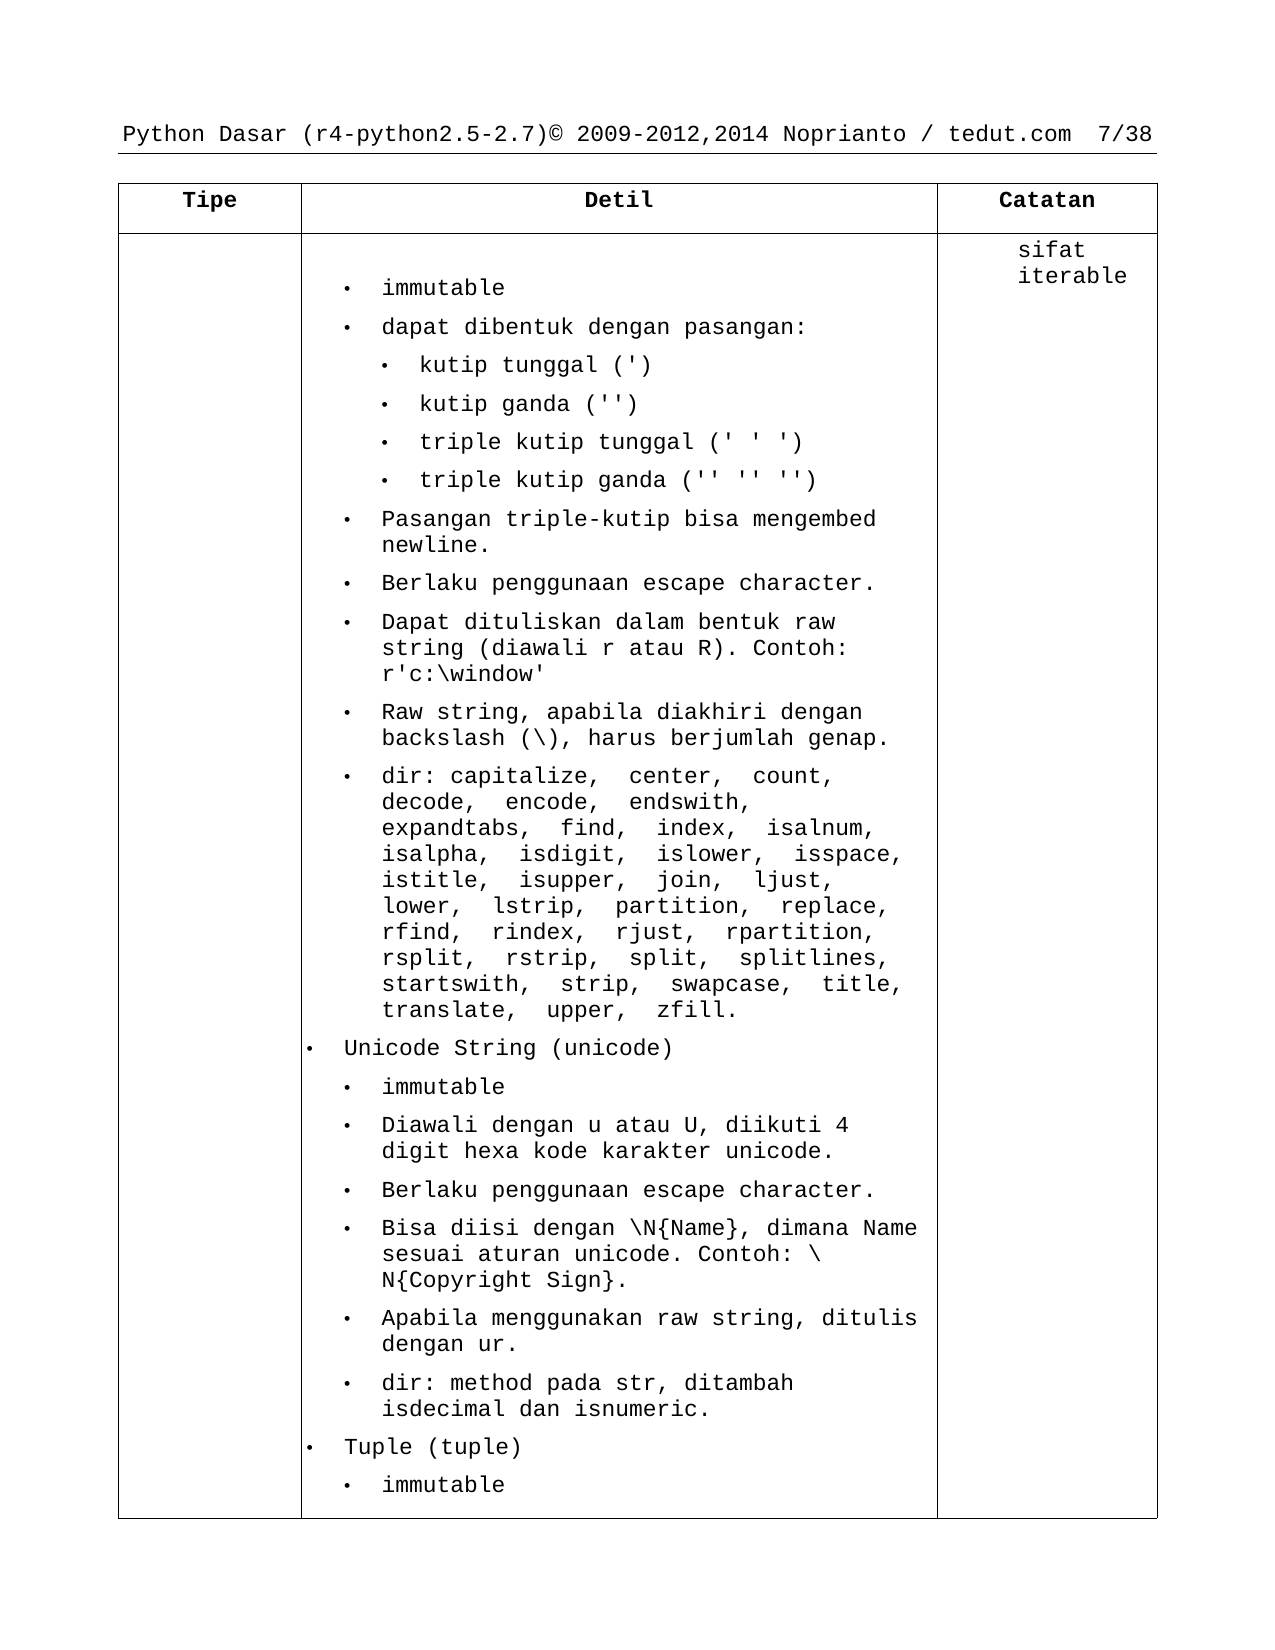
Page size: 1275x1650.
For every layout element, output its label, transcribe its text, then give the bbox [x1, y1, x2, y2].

table_header Catatan [938, 184, 1157, 232]
table_cell Memiliki sifat iterable [938, 234, 1157, 1518]
table_cell String (str) immutable dapat dibentuk dengan pasangan: kutip tunggal (') kutip ganda ('') triple kutip tunggal (' ' ') triple kutip ganda ('' '' '') Pasangan triple-kutip bisa mengembed newline. Berlaku penggunaan escape character. Dapat dituliskan dalam bentuk raw string (diawali r atau R). Contoh: r'c:\window' Raw string, apabila diakhiri dengan backslash (\), harus berjumlah genap. dir: capitalize, center, count, decode, encode, endswith, expandtabs, find, index, isalnum, isalpha, isdigit, islower, isspace, istitle, isupper, join, ljust, lower, lstrip, partition, replace, rfind, rindex, rjust, rpartition, rsplit, rstrip, split, splitlines, startswith, strip, swapcase, title, translate, upper, zfill. Unicode String (unicode) immutable Diawali dengan u atau U, diikuti 4 digit hexa kode karakter unicode. Berlaku penggunaan escape character. Bisa diisi dengan \N{Name}, dimana Name sesuai aturan unicode. Contoh: \N{Copyright Sign}. Apabila menggunakan raw string, ditulis dengan ur. dir: method pada str, ditambah isdecimal dan isnumeric. Tuple (tuple) immutable Akses lebih cepat Dapat dibuat dengan tuple(), atau dengan menempatkan anggota dalam kurung ( dan ). Koma tambahan bisa dituliskan setelah anggota terakhir. Contoh: (1,2,3,) Tuple dengan satu anggota harus dituliskan dengan menambahkan koma. Contoh: (1,) dan bukan (1) dir: index, count (versi 2.6 ke atas) List (list) mutable Lihat range() Dapat dibuat dengan list(), atau dengan menempatkan anggota dalam kurung [ dan ]. Koma tambahan bisa dituliskan setelah anggota terakhir. Contoh: [1,2,3,] dir: append, count, extend, index, insert, pop, remove, reverse, sort. Xrange (xrange) immutable Dibuat dengan xrange() Untuk perulangan, relatif lebih cepat dari penggunaan range(). [302, 234, 937, 1518]
table_cell [119, 234, 301, 1518]
table_header Tipe [119, 184, 301, 232]
table_header Detil [302, 184, 937, 232]
